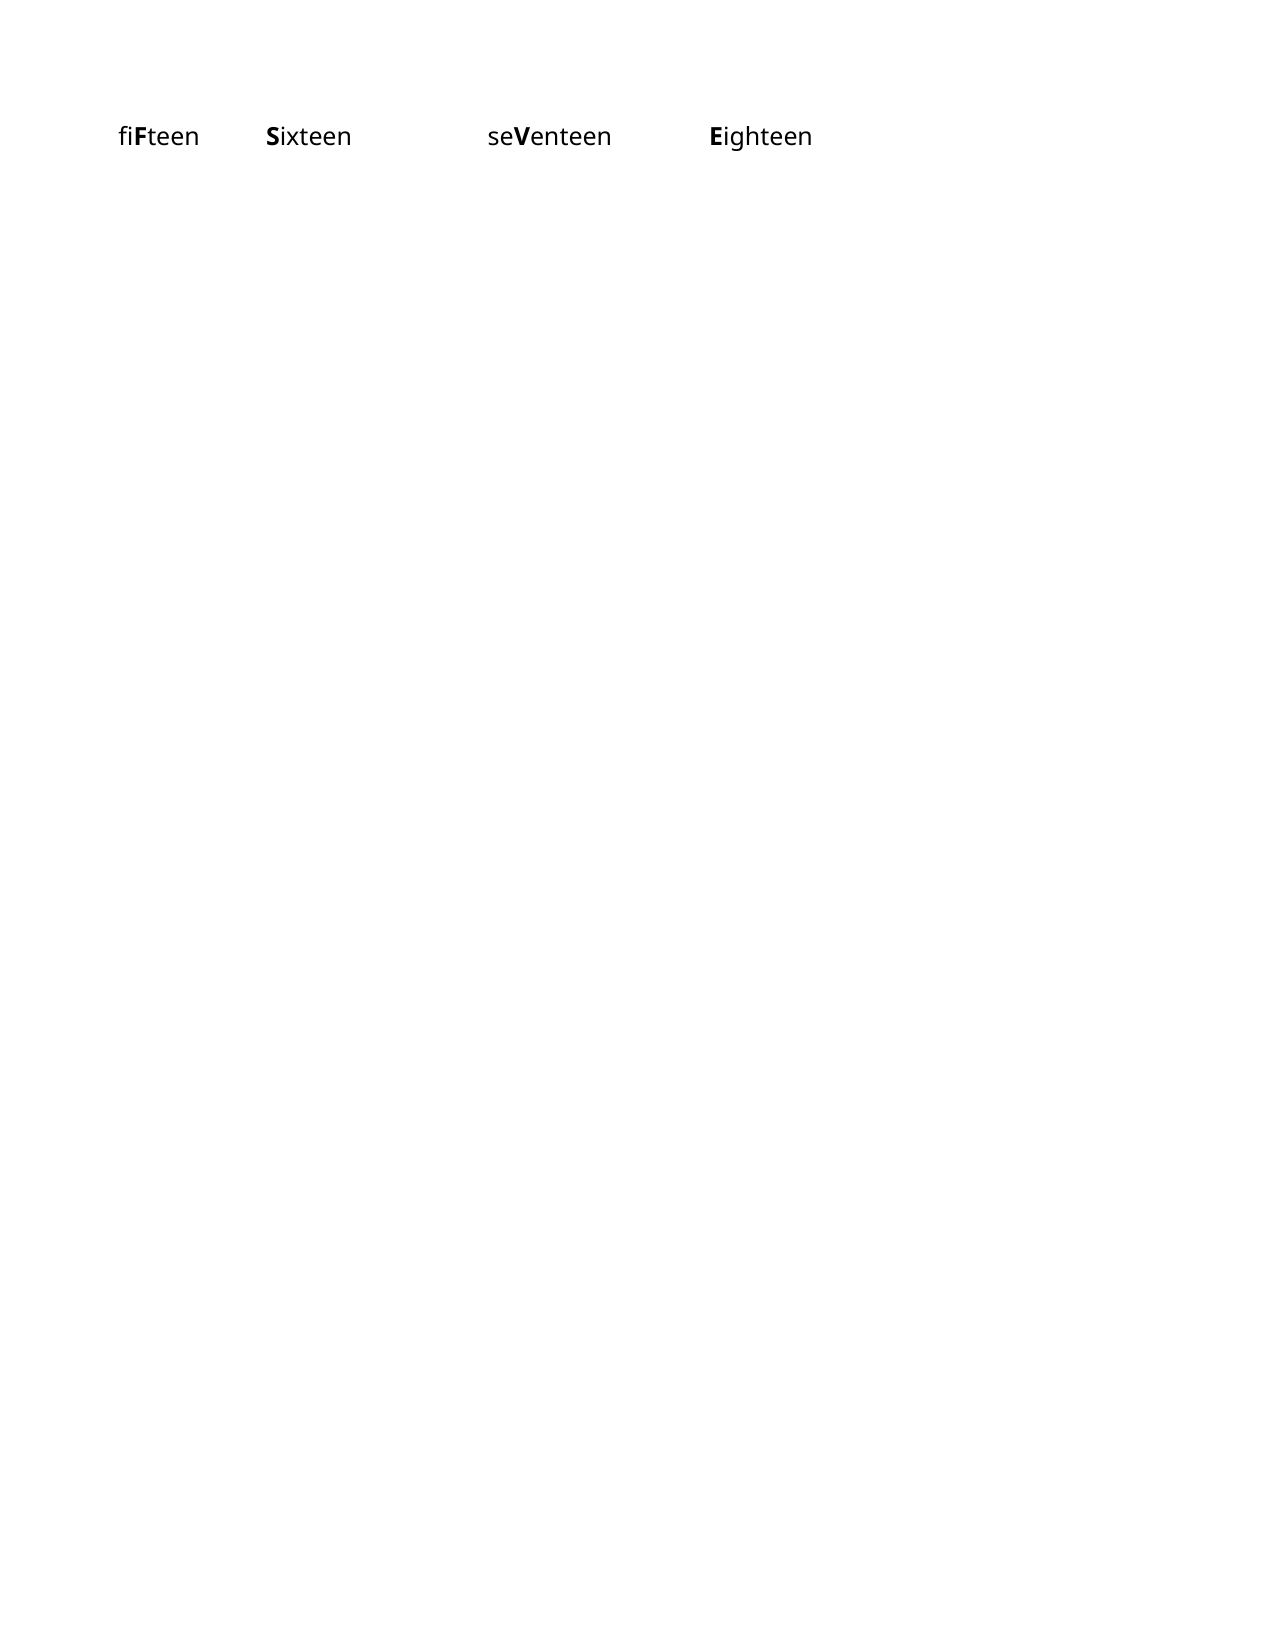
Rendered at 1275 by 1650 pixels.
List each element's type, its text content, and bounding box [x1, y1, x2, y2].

text fiFteen Sixteen seVenteen Eighteen [118, 118, 1157, 152]
